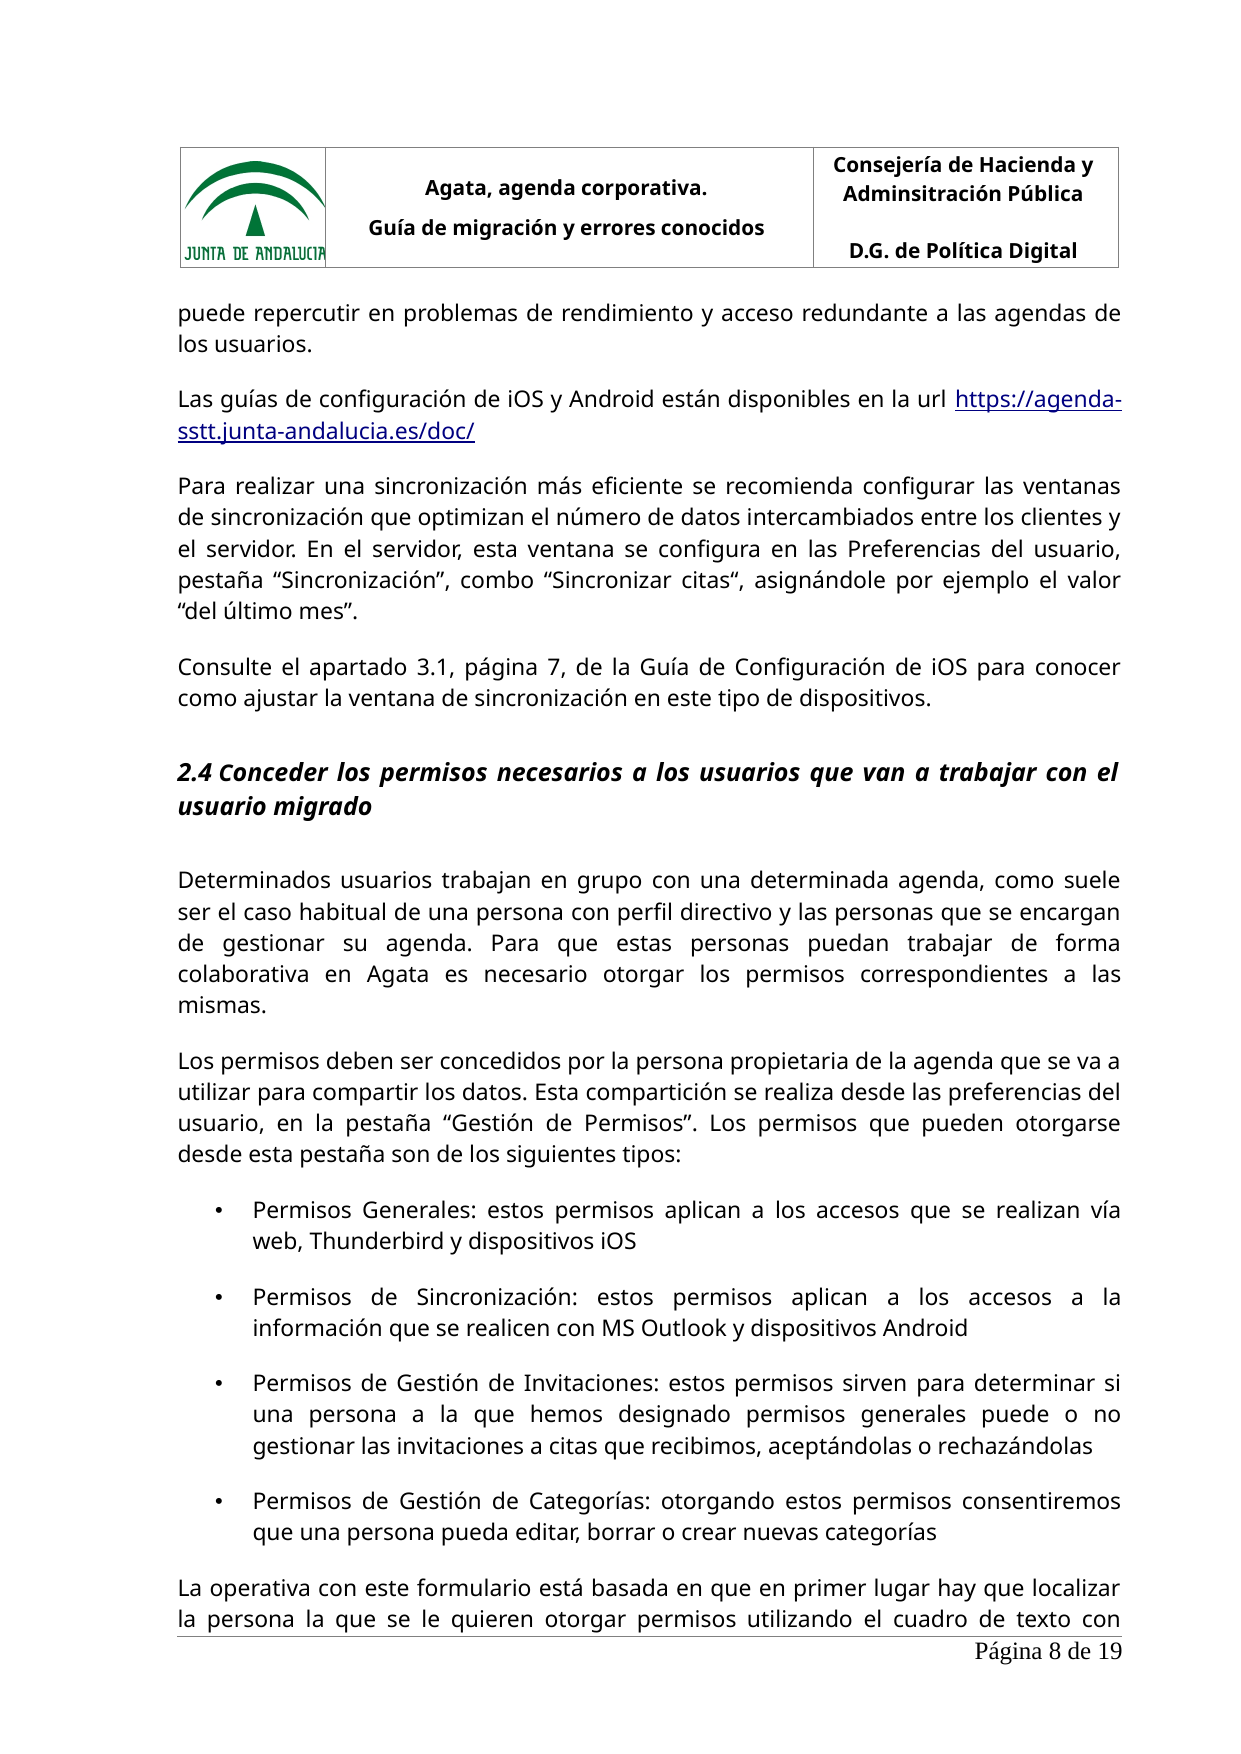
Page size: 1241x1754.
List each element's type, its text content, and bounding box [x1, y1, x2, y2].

subtitle Conceder los permisos necesarios a los usuarios que van a trabajar con el usuario migrado [177, 755, 1122, 823]
text Para realizar una sincronización más eficiente se recomienda configurar las ventanas de sincronización que optimizan el número de datos intercambiados entre los clientes y el servidor. En el servidor, esta ventana se configura en las Preferencias del usuario, pestaña “Sincronización”, combo “Sincronizar citas“, asignándole por ejemplo el valor “del último mes”. [177, 470, 1122, 626]
picture [184, 161, 325, 260]
text La operativa con este formulario está basada en que en primer lugar hay que localizar la persona la que se le quieren otorgar permisos utilizando el cuadro de texto con [177, 1572, 1122, 1634]
list Permisos de Sincronización: estos permisos aplican a los accesos a la información que se realicen con MS Outlook y dispositivos Android [215, 1280, 1122, 1343]
text puede repercutir en problemas de rendimiento y acceso redundante a las agendas de los usuarios. [177, 297, 1122, 359]
text Determinados usuarios trabajan en grupo con una determinada agenda, como suele ser el caso habitual de una persona con perfil directivo y las personas que se encargan de gestionar su agenda. Para que estas personas puedan trabajar de forma colaborativa en Agata es necesario otorgar los permisos correspondientes a las mismas. [177, 864, 1122, 1020]
text Consulte el apartado 3.1, página 7, de la Guía de Configuración de iOS para conocer como ajustar la ventana de sincronización en este tipo de dispositivos. [177, 650, 1122, 713]
text Los permisos deben ser concedidos por la persona propietaria de la agenda que se va a utilizar para compartir los datos. Esta compartición se realiza desde las preferencias del usuario, en la pestaña “Gestión de Permisos”. Los permisos que pueden otorgarse desde esta pestaña son de los siguientes tipos: [177, 1044, 1122, 1169]
list Permisos Generales: estos permisos aplican a los accesos que se realizan vía web, Thunderbird y dispositivos iOS [215, 1194, 1122, 1256]
text Las guías de configuración de iOS y Android están disponibles en la url https://agenda-sstt.junta-andalucia.es/doc/ [177, 383, 1122, 446]
list Permisos de Gestión de Invitaciones: estos permisos sirven para determinar si una persona a la que hemos designado permisos generales puede o no gestionar las invitaciones a citas que recibimos, aceptándolas o rechazándolas [215, 1367, 1122, 1461]
list Permisos de Gestión de Categorías: otorgando estos permisos consentiremos que una persona pueda editar, borrar o crear nuevas categorías [215, 1485, 1122, 1547]
